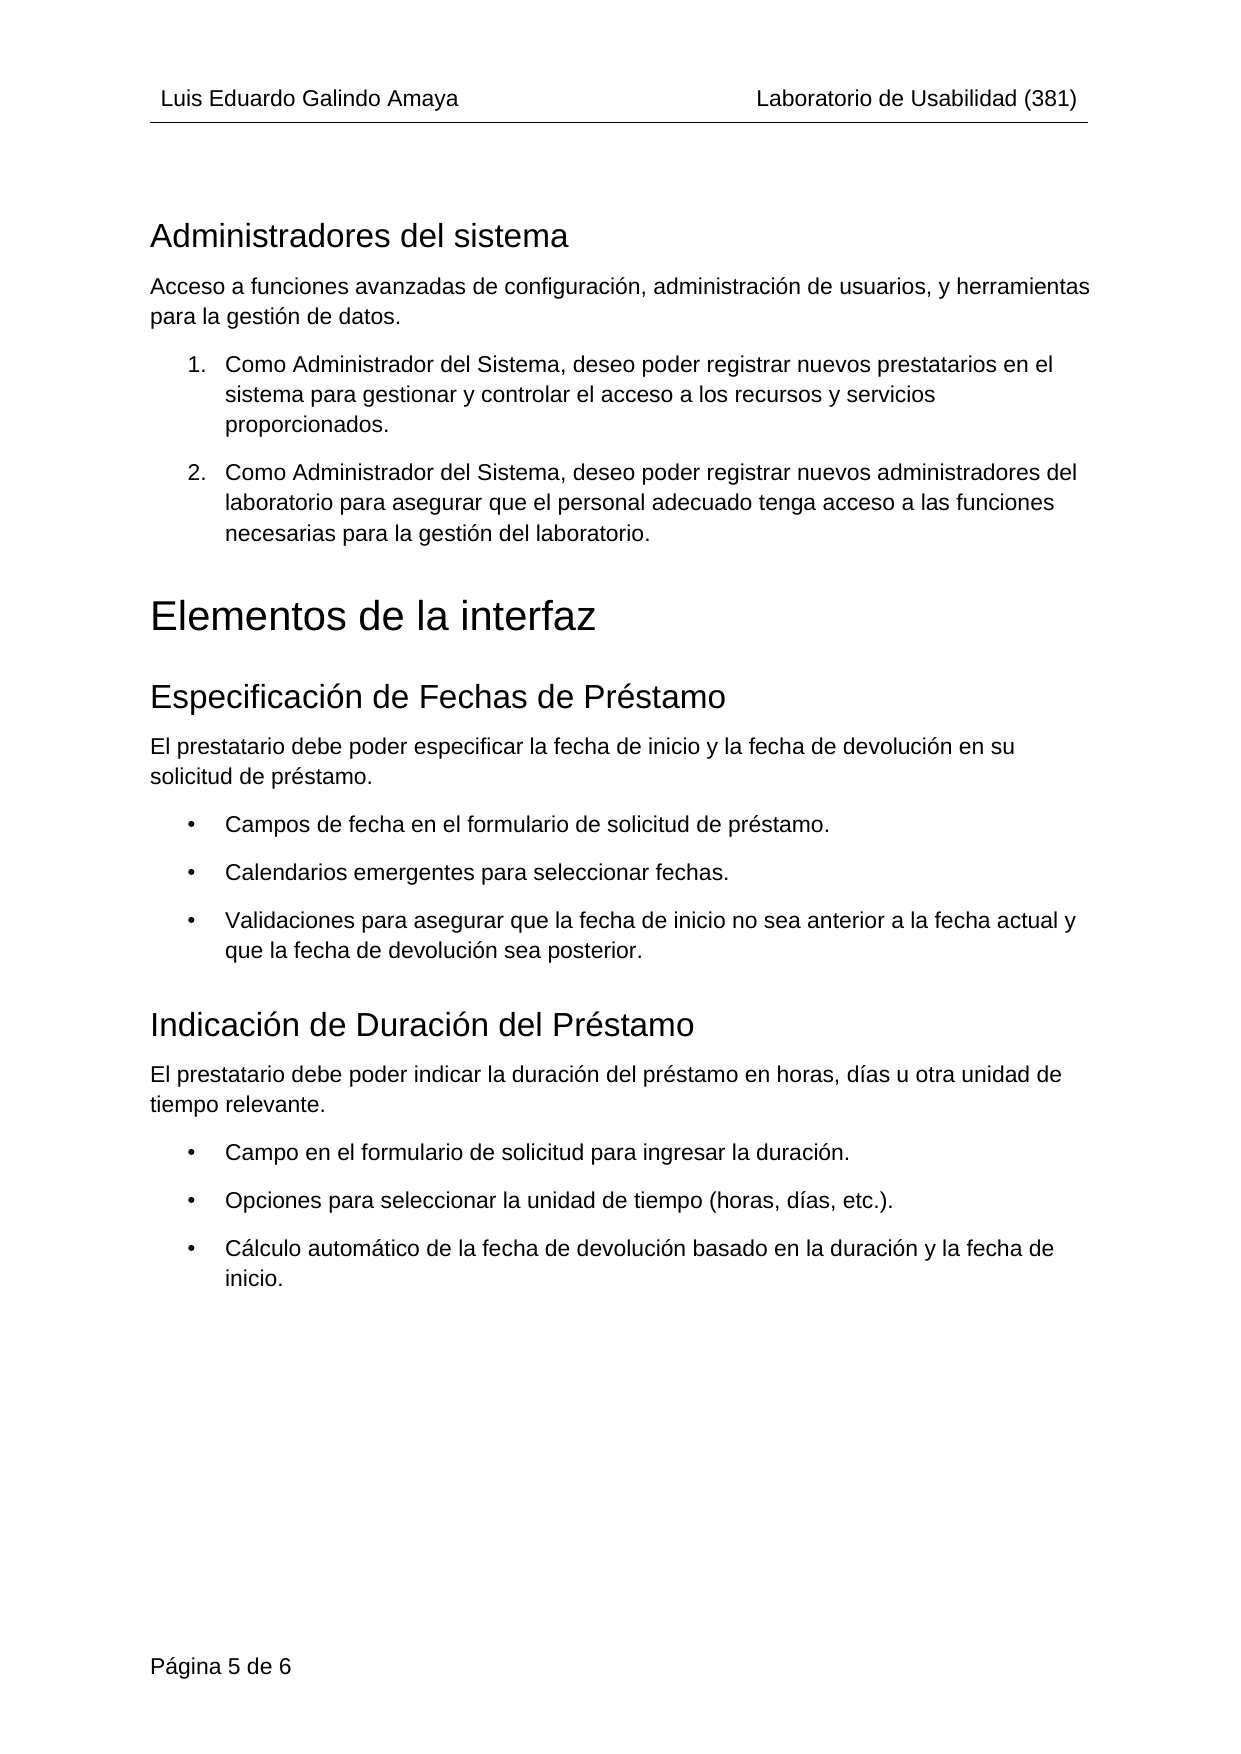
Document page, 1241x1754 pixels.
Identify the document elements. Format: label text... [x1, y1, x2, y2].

list Calendarios emergentes para seleccionar fechas. [187, 859, 1090, 885]
subtitle Administradores del sistema [150, 217, 1090, 255]
subtitle Indicación de Duración del Préstamo [150, 1005, 1090, 1043]
subtitle Especificación de Fechas de Préstamo [150, 677, 1090, 715]
list Opciones para seleccionar la unidad de tiempo (horas, días, etc.). [187, 1187, 1090, 1213]
list Campos de fecha en el formulario de solicitud de préstamo. [187, 811, 1090, 837]
list Como Administrador del Sistema, deseo poder registrar nuevos administradores del laboratorio para asegurar que el personal adecuado tenga acceso a las funciones necesarias para la gestión del laboratorio. [187, 459, 1090, 546]
text El prestatario debe poder indicar la duración del préstamo en horas, días u otra unidad de tiempo relevante. [150, 1061, 1090, 1118]
text El prestatario debe poder especificar la fecha de inicio y la fecha de devolución en su solicitud de préstamo. [150, 733, 1090, 789]
list Validaciones para asegurar que la fecha de inicio no sea anterior a la fecha actual y que la fecha de devolución sea posterior. [187, 907, 1090, 963]
list Campo en el formulario de solicitud para ingresar la duración. [187, 1139, 1090, 1166]
list Como Administrador del Sistema, deseo poder registrar nuevos prestatarios en el sistema para gestionar y controlar el acceso a los recursos y servicios proporcionados. [187, 351, 1090, 438]
subtitle Elementos de la interfaz [150, 591, 1090, 639]
list Cálculo automático de la fecha de devolución basado en la duración y la fecha de inicio. [187, 1235, 1090, 1292]
text Acceso a funciones avanzadas de configuración, administración de usuarios, y herramientas para la gestión de datos. [150, 273, 1090, 329]
